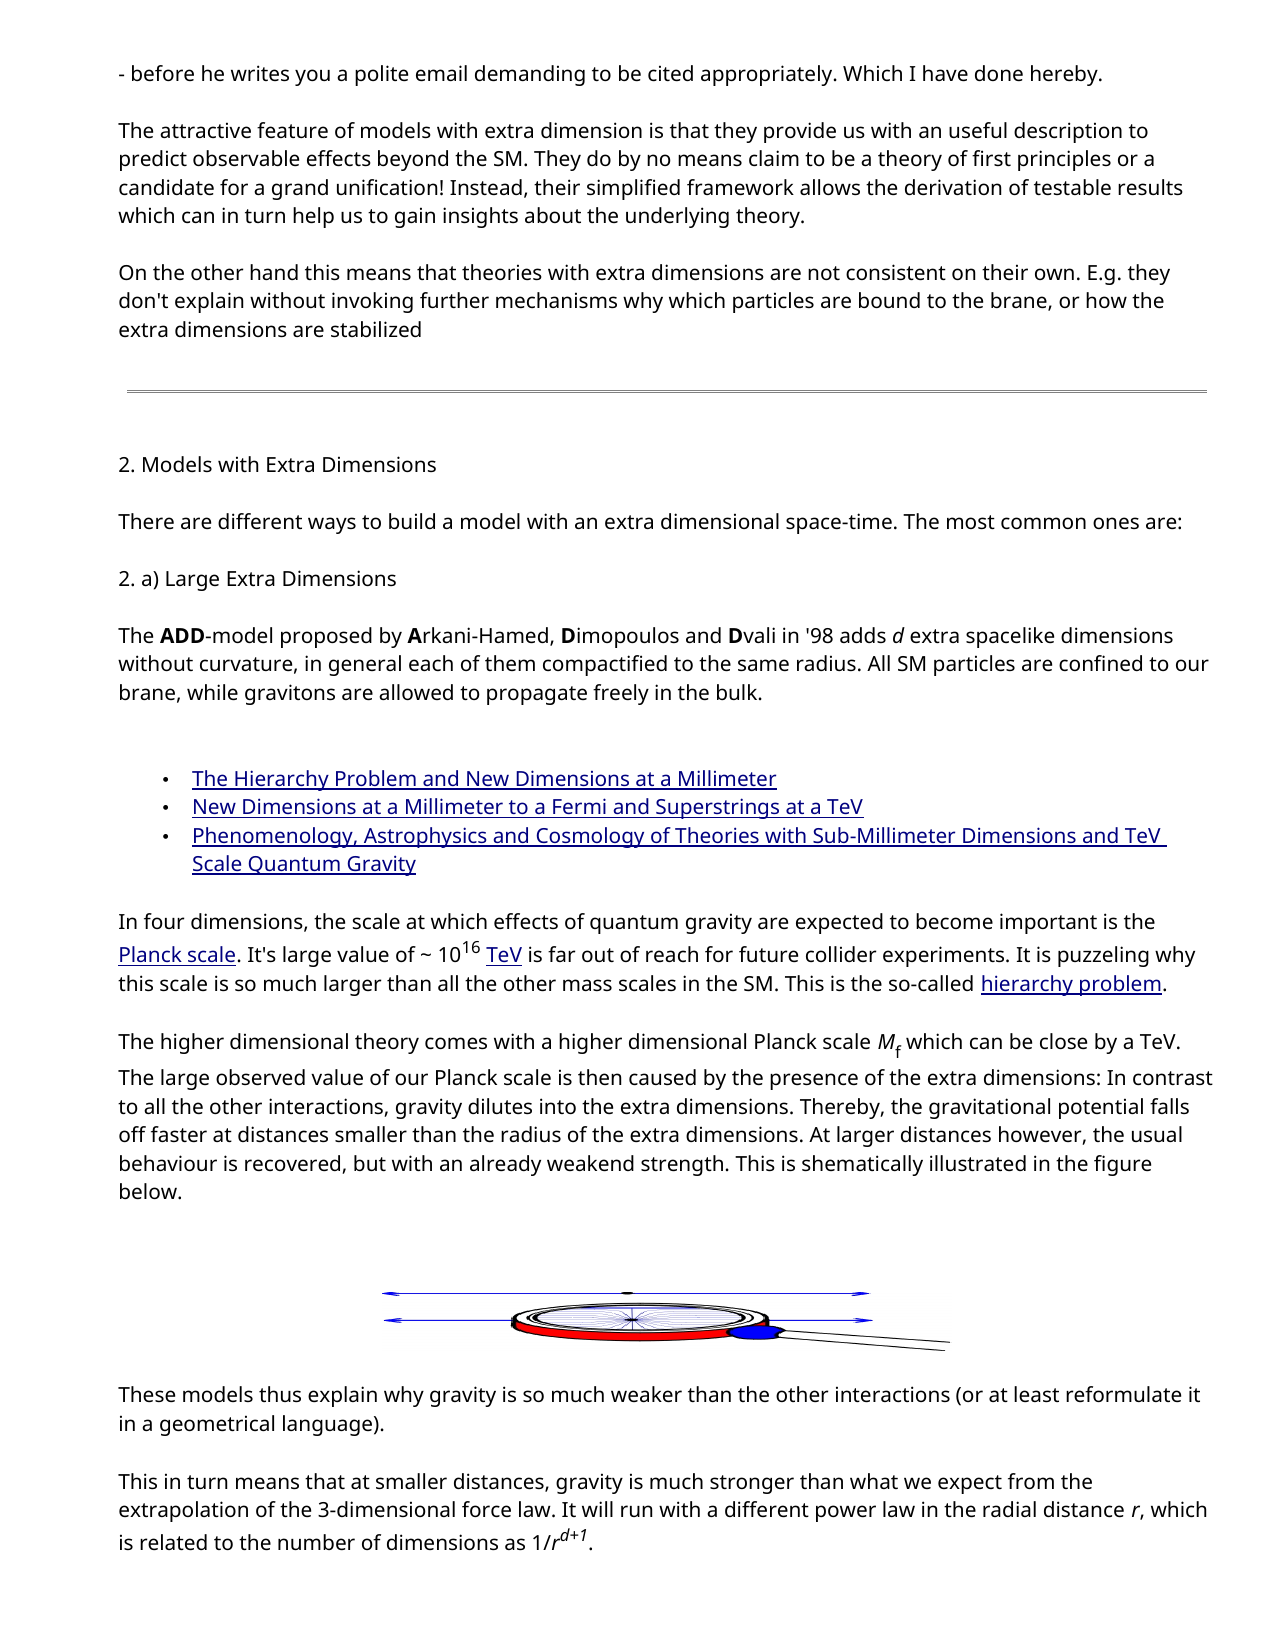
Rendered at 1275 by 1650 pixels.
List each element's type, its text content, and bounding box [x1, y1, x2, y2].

text The higher dimensional theory comes with a higher dimensional Planck scale Mf which can be close by a TeV. The large observed value of our Planck scale is then caused by the presence of the extra dimensions: In contrast to all the other interactions, gravity dilutes into the extra dimensions. Thereby, the gravitational potential falls off faster at distances smaller than the radius of the extra dimensions. At larger distances however, the usual behaviour is recovered, but with an already weakend strength. This is shematically illustrated in the figure below. [118, 1027, 1216, 1206]
list New Dimensions at a Millimeter to a Fermi and Superstrings at a TeV [162, 792, 1216, 821]
text These models thus explain why gravity is so much weaker than the other interactions (or at least reformulate it in a geometrical language). [118, 1380, 1216, 1437]
text 2. Models with Extra Dimensions There are different ways to build a model with an extra dimensional space-time. The most common ones are: 2. a) Large Extra Dimensions The ADD-model proposed by Arkani-Hamed, Dimopoulos and Dvali in '98 adds d extra spacelike dimensions without curvature, in general each of them compactified to the same radius. All SM particles are confined to our brane, while gravitons are allowed to propagate freely in the bulk. [118, 422, 1216, 706]
text - before he writes you a polite email demanding to be cited appropriately. Which I have done hereby. The attractive feature of models with extra dimension is that they provide us with an useful description to predict observable effects beyond the SM. They do by no means claim to be a theory of first principles or a candidate for a grand unification! Instead, their simplified framework allows the derivation of testable results which can in turn help us to gain insights about the underlying theory. On the other hand this means that theories with extra dimensions are not consistent on their own. E.g. they don't explain without invoking further mechanisms why which particles are bound to the brane, or how the extra dimensions are stabilized [118, 59, 1216, 343]
text This in turn means that at smaller distances, gravity is much stronger than what we expect from the extrapolation of the 3-dimensional force law. It will run with a different power law in the radial distance r, which is related to the number of dimensions as 1/rd+1. [118, 1467, 1216, 1557]
text In four dimensions, the scale at which effects of quantum gravity are expected to become important is the Planck scale. It's large value of ~ 1016 TeV is far out of reach for future collider experiments. It is puzzeling why this scale is so much larger than all the other mass scales in the SM. This is the so-called hierarchy problem. [118, 907, 1216, 997]
list The Hierarchy Problem and New Dimensions at a Millimeter [162, 764, 1216, 792]
picture [382, 1292, 952, 1351]
list Phenomenology, Astrophysics and Cosmology of Theories with Sub-Millimeter Dimensions and TeV Scale Quantum Gravity [162, 821, 1216, 878]
